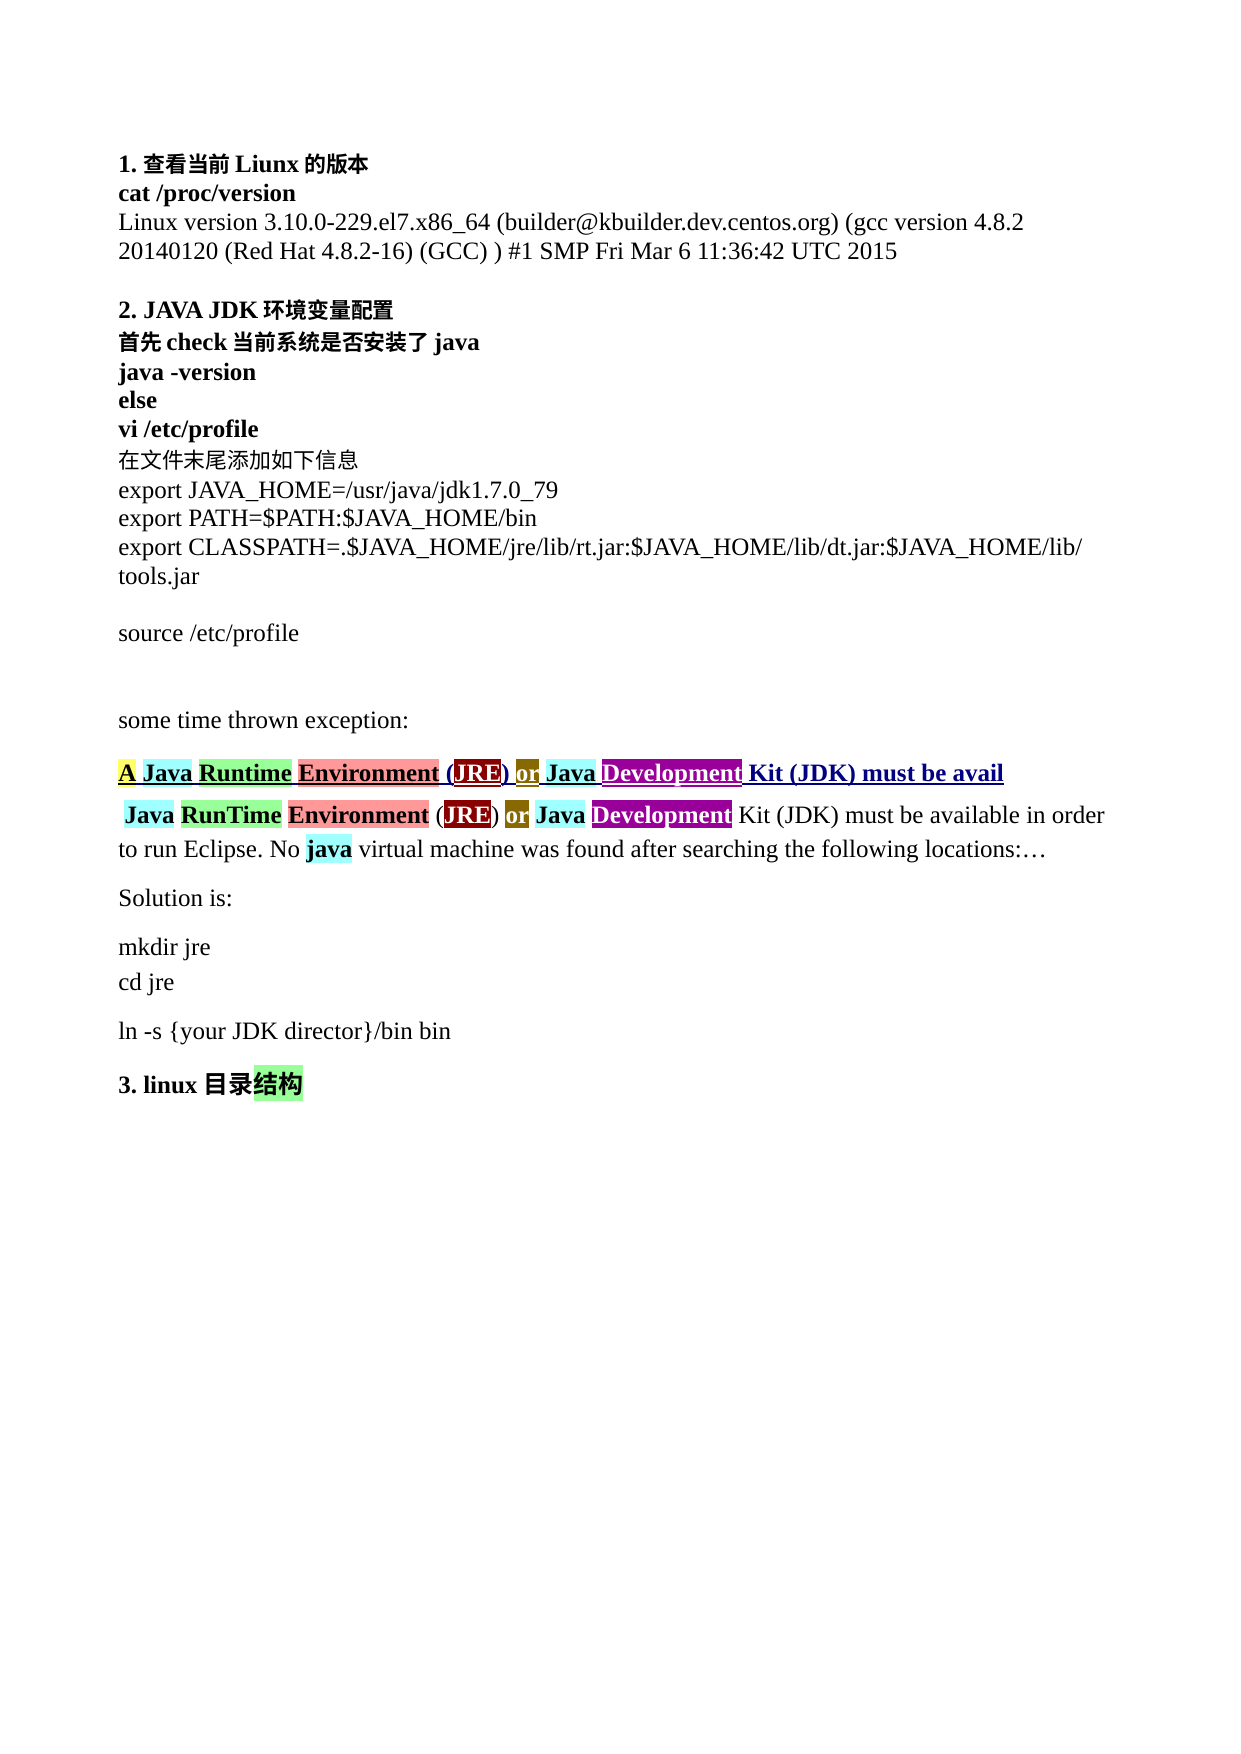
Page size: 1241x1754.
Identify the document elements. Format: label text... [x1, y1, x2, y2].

text mkdir jre cd jre [118, 932, 1122, 996]
text Linux version 3.10.0-229.el7.x86_64 (builder@kbuilder.dev.centos.org) (gcc version 4.8.2 20140120 (Red Hat 4.8.2-16) (GCC) ) #1 SMP Fri Mar 6 11:36:42 UTC 2015 [118, 207, 1122, 265]
text 3. linux 目录结构 [118, 1065, 1122, 1101]
text export PATH=$PATH:$JAVA_HOME/bin [118, 503, 1122, 532]
text cat /proc/version [118, 178, 1122, 207]
text 首先check当前系统是否安装了java [118, 325, 1122, 357]
text else [118, 386, 1122, 414]
text source /etc/profile [118, 618, 1122, 647]
text export CLASSPATH=.$JAVA_HOME/jre/lib/rt.jar:$JAVA_HOME/lib/dt.jar:$JAVA_HOME/lib/tools.jar [118, 532, 1122, 590]
text 2. JAVA JDK环境变量配置 [118, 293, 1122, 325]
text 在文件末尾添加如下信息 [118, 443, 1122, 475]
text vi /etc/profile [118, 414, 1122, 443]
text export JAVA_HOME=/usr/java/jdk1.7.0_79 [118, 475, 1122, 503]
text java -version [118, 357, 1122, 386]
text 1. 查看当前Liunx的版本 [118, 147, 1122, 178]
subtitle A Java Runtime Environment (JRE) or Java Development Kit (JDK) must be avail [118, 758, 1122, 787]
text Java RunTime Environment (JRE) or Java Development Kit (JDK) must be available in order to run Eclipse. No java virtual machine was found after searching the following locations:… [118, 800, 1122, 863]
text Solution is: [118, 883, 1122, 912]
text some time thrown exception: [118, 705, 1122, 733]
text ln -s {your JDK director}/bin bin [118, 1016, 1122, 1045]
